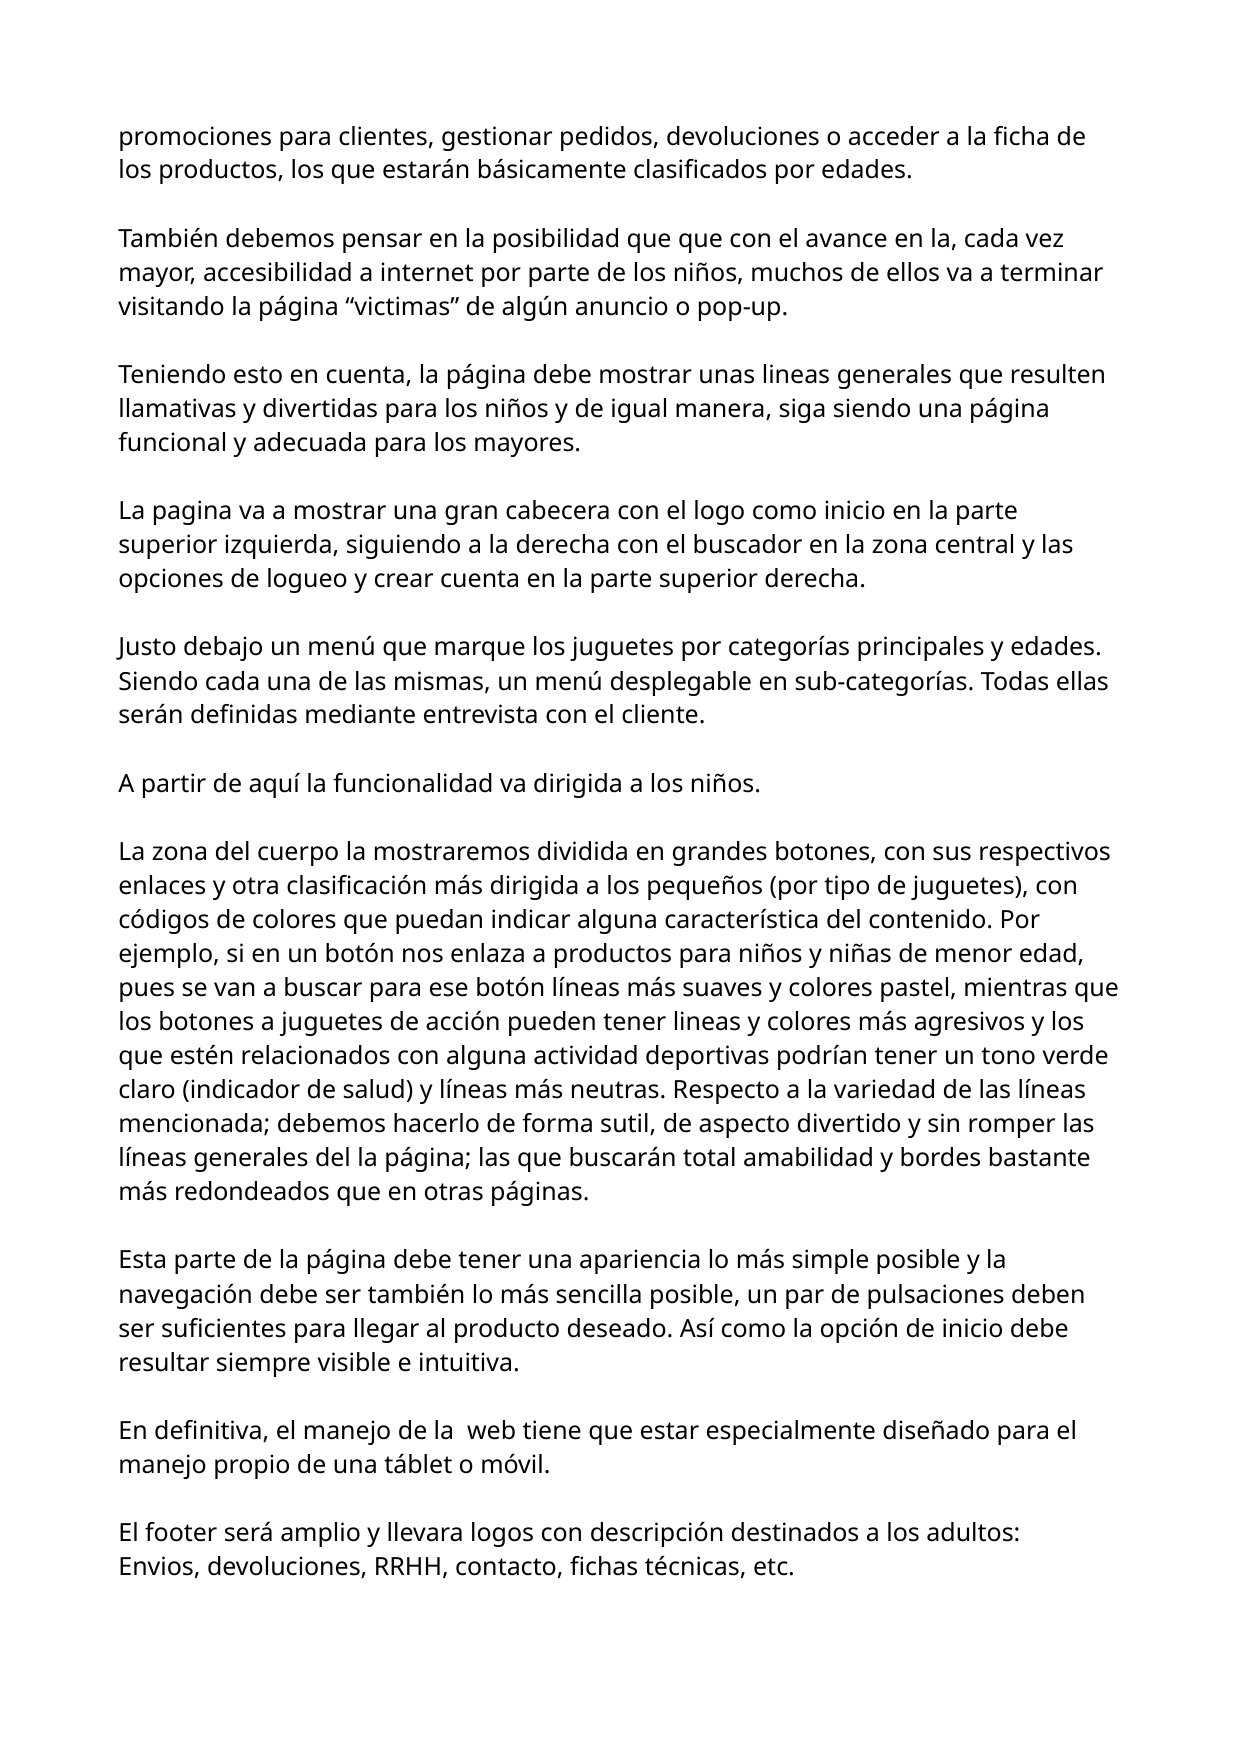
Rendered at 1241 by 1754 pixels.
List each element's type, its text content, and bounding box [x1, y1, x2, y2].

text La pagina va a mostrar una gran cabecera con el logo como inicio en la parte superior izquierda, siguiendo a la derecha con el buscador en la zona central y las opciones de logueo y crear cuenta en la parte superior derecha. [118, 493, 1122, 595]
text Envios, devoluciones, RRHH, contacto, fichas técnicas, etc. [118, 1549, 1122, 1583]
text También debemos pensar en la posibilidad que que con el avance en la, cada vez mayor, accesibilidad a internet por parte de los niños, muchos de ellos va a terminar visitando la página “victimas” de algún anuncio o pop-up. [118, 220, 1122, 322]
text El footer será amplio y llevara logos con descripción destinados a los adultos: [118, 1515, 1122, 1549]
text Teniendo esto en cuenta, la página debe mostrar unas lineas generales que resulten llamativas y divertidas para los niños y de igual manera, siga siendo una página funcional y adecuada para los mayores. [118, 357, 1122, 459]
text Esta parte de la página debe tener una apariencia lo más simple posible y la navegación debe ser también lo más sencilla posible, un par de pulsaciones deben ser suficientes para llegar al producto deseado. Así como la opción de inicio debe resultar siempre visible e intuitiva. En definitiva, el manejo de la web tiene que estar especialmente diseñado para el manejo propio de una táblet o móvil. [118, 1242, 1122, 1481]
text promociones para clientes, gestionar pedidos, devoluciones o acceder a la ficha de los productos, los que estarán básicamente clasificados por edades. [118, 118, 1122, 186]
text La zona del cuerpo la mostraremos dividida en grandes botones, con sus respectivos enlaces y otra clasificación más dirigida a los pequeños (por tipo de juguetes), con códigos de colores que puedan indicar alguna característica del contenido. Por ejemplo, si en un botón nos enlaza a productos para niños y niñas de menor edad, pues se van a buscar para ese botón líneas más suaves y colores pastel, mientras que los botones a juguetes de acción pueden tener lineas y colores más agresivos y los que estén relacionados con alguna actividad deportivas podrían tener un tono verde claro (indicador de salud) y líneas más neutras. Respecto a la variedad de las líneas mencionada; debemos hacerlo de forma sutil, de aspecto divertido y sin romper las líneas generales del la página; las que buscarán total amabilidad y bordes bastante más redondeados que en otras páginas. [118, 833, 1122, 1208]
text Justo debajo un menú que marque los juguetes por categorías principales y edades. Siendo cada una de las mismas, un menú desplegable en sub-categorías. Todas ellas serán definidas mediante entrevista con el cliente. [118, 629, 1122, 731]
text A partir de aquí la funcionalidad va dirigida a los niños. [118, 765, 1122, 799]
